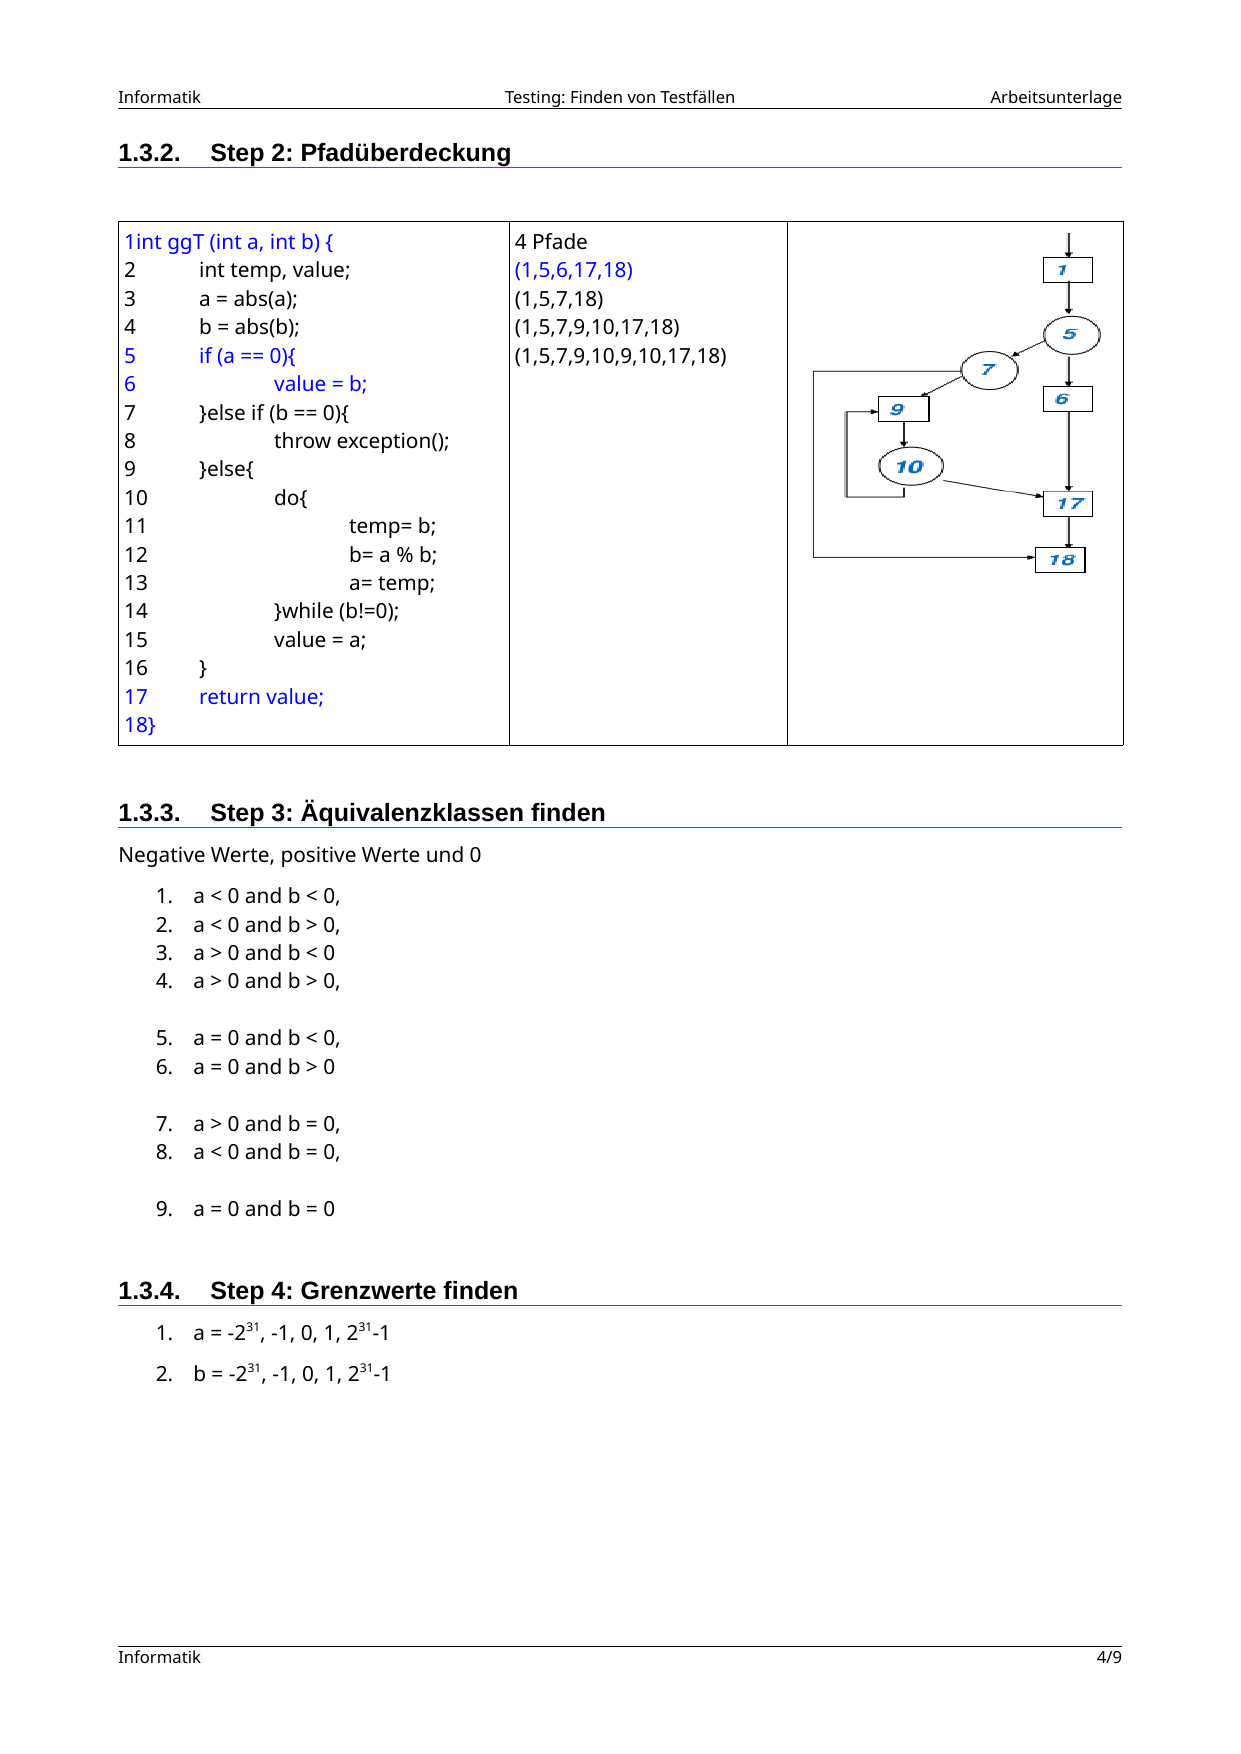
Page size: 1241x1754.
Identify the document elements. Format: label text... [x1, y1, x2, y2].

text Negative Werte, positive Werte und 0 [118, 840, 1122, 869]
subtitle Step 4: Grenzwerte finden [118, 1276, 1122, 1305]
table_header 4 Pfade (1,5,6,17,18) (1,5,7,18) (1,5,7,9,10,17,18) (1,5,7,9,10,9,10,17,18) [510, 222, 787, 744]
list a > 0 and b = 0, [156, 1109, 1122, 1137]
list a > 0 and b > 0, [156, 967, 1122, 1023]
list a = -231, -1, 0, 1, 231-1 [156, 1318, 1122, 1347]
list a < 0 and b < 0, [156, 881, 1122, 910]
picture [802, 233, 1113, 588]
table_header 1int ggT (int a, int b) { 2 int temp, value; 3 a = abs(a); 4 b = abs(b); 5 if (a == 0){ 6 value = b; 7 }else if (b == 0){ 8 throw exception(); 9 }else{ 10 do{ 11 temp= b; 12 b= a % b; 13 a= temp; 14 }while (b!=0); 15 value = a; 16 } 17 return value; 18} [119, 222, 509, 744]
table_header [788, 222, 1123, 744]
list a < 0 and b > 0, [156, 910, 1122, 938]
list a > 0 and b < 0 [156, 938, 1122, 967]
subtitle Step 3: Äquivalenzklassen finden [118, 798, 1122, 827]
list a = 0 and b = 0 [156, 1194, 1122, 1223]
list a = 0 and b > 0 [156, 1052, 1122, 1109]
list a < 0 and b = 0, [156, 1137, 1122, 1194]
subtitle Step 2: Pfadüberdeckung [118, 138, 1122, 167]
list a = 0 and b < 0, [156, 1023, 1122, 1052]
list b = -231, -1, 0, 1, 231-1 [156, 1359, 1122, 1388]
